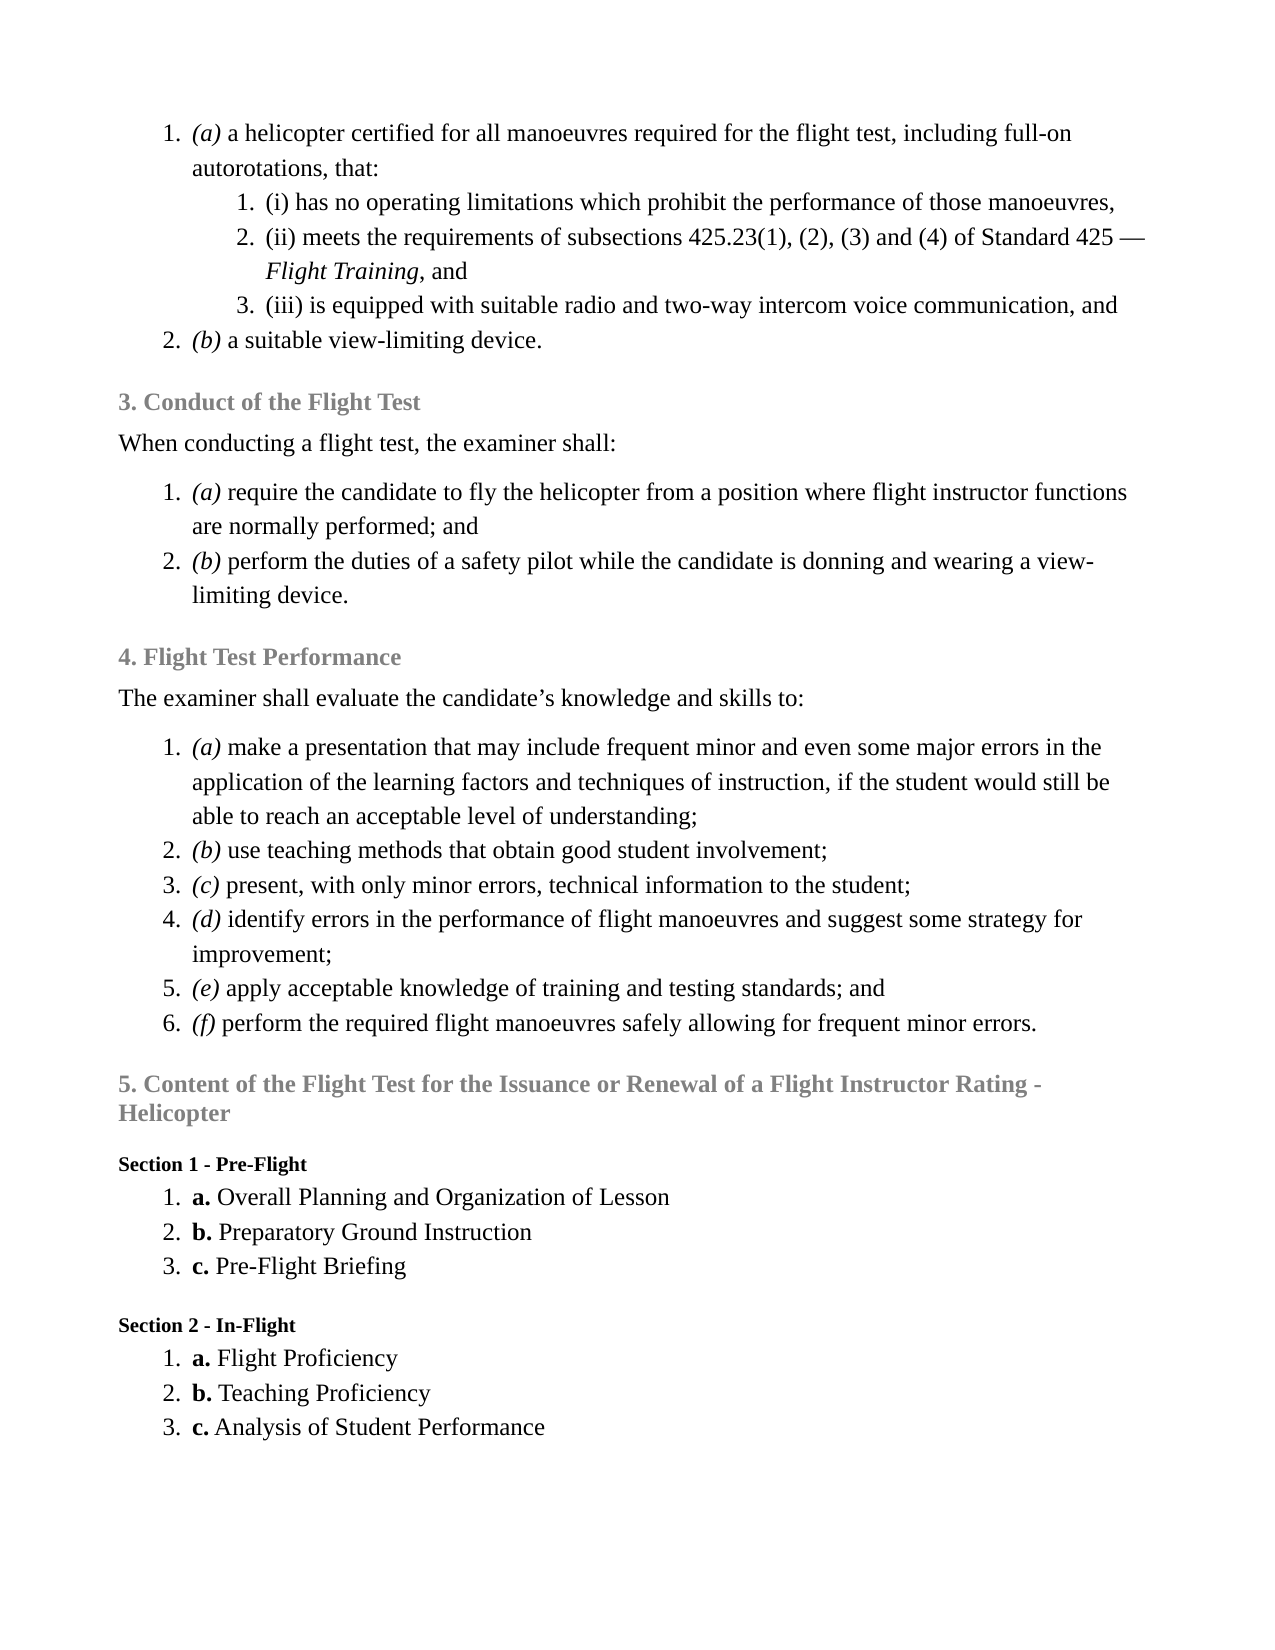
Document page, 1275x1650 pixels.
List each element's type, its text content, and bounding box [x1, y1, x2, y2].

text When conducting a flight test, the examiner shall: [118, 428, 1157, 457]
subtitle Section 1 - Pre-Flight [118, 1152, 1157, 1176]
list (b) a suitable view-limiting device. [162, 325, 1157, 354]
list (a) require the candidate to fly the helicopter from a position where flight instructor functions are normally performed; and [162, 477, 1157, 540]
list (b) perform the duties of a safety pilot while the candidate is donning and wearing a view-limiting device. [162, 546, 1157, 609]
subtitle Section 2 - In-Flight [118, 1313, 1157, 1337]
list c. Pre-Flight Briefing [162, 1251, 1157, 1280]
list (i) has no operating limitations which prohibit the performance of those manoeuvres, [236, 187, 1157, 216]
subtitle 4. Flight Test Performance [118, 642, 1157, 671]
list (d) identify errors in the performance of flight manoeuvres and suggest some strategy for improvement; [162, 904, 1157, 968]
subtitle 3. Conduct of the Flight Test [118, 387, 1157, 415]
list (a) a helicopter certified for all manoeuvres required for the flight test, including full-on autorotations, that: [162, 118, 1157, 181]
list a. Overall Planning and Organization of Lesson [162, 1182, 1157, 1211]
list (a) make a presentation that may include frequent minor and even some major errors in the application of the learning factors and techniques of instruction, if the student would still be able to reach an acceptable level of understanding; [162, 732, 1157, 830]
list (iii) is equipped with suitable radio and two-way intercom voice communication, and [236, 291, 1157, 319]
text The examiner shall evaluate the candidate’s knowledge and skills to: [118, 683, 1157, 712]
list (ii) meets the requirements of subsections 425.23(1), (2), (3) and (4) of Standard 425 — Flight Training, and [236, 222, 1157, 285]
list a. Flight Proficiency [162, 1343, 1157, 1372]
list b. Preparatory Ground Instruction [162, 1217, 1157, 1246]
subtitle 5. Content of the Flight Test for the Issuance or Renewal of a Flight Instructor Rating - Helicopter [118, 1069, 1157, 1127]
list (e) apply acceptable knowledge of training and testing standards; and [162, 973, 1157, 1002]
list (b) use teaching methods that obtain good student involvement; [162, 836, 1157, 864]
list (f) perform the required flight manoeuvres safely allowing for frequent minor errors. [162, 1008, 1157, 1037]
list (c) present, with only minor errors, technical information to the student; [162, 870, 1157, 899]
list b. Teaching Proficiency [162, 1378, 1157, 1406]
list c. Analysis of Student Performance [162, 1412, 1157, 1441]
